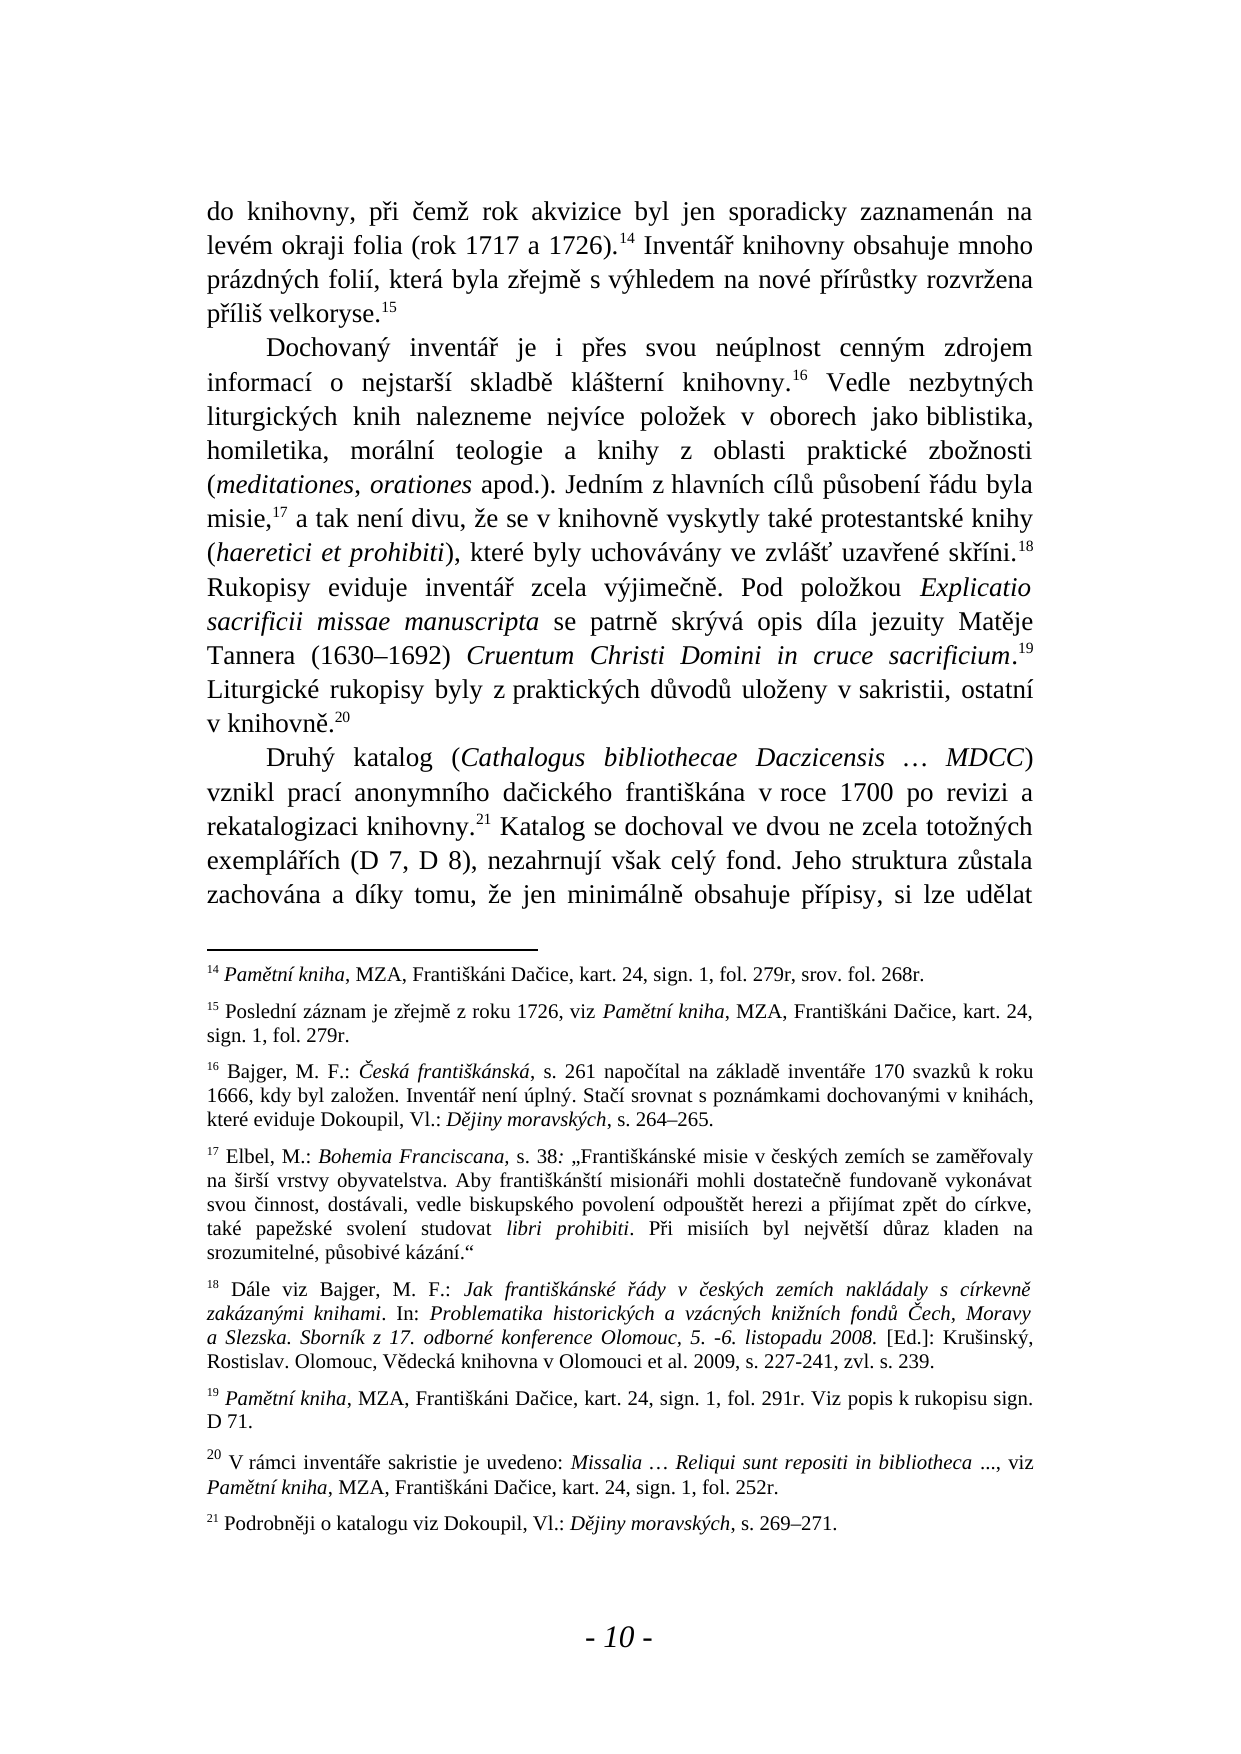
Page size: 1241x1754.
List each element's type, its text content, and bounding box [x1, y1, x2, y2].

text do knihovny, při čemž rok akvizice byl jen sporadicky zaznamenán na levém okraji folia (rok 1717 a 1726). Inventář knihovny obsahuje mnoho prázdných folií, která byla zřejmě s výhledem na nové přírůstky rozvržena příliš velkoryse. [207, 195, 1033, 328]
text Podrobněji o katalogu viz Dokoupil, Vl.: Dějiny moravských, s. 269–271. [207, 1511, 1033, 1535]
text Dochovaný inventář je i přes svou neúplnost cenným zdrojem informací o nejstarší skladbě klášterní knihovny. Vedle nezbytných liturgických knih nalezneme nejvíce položek v oborech jako biblistika, homiletika, morální teologie a knihy z oblasti praktické zbožnosti (meditationes, orationes apod.). Jedním z hlavních cílů působení řádu byla misie, a tak není divu, že se v knihovně vyskytly také protestantské knihy (haeretici et prohibiti), které byly uchovávány ve zvlášť uzavřené skříni. Rukopisy eviduje inventář zcela výjimečně. Pod položkou Explicatio sacrificii missae manuscripta se patrně skrývá opis díla jezuity Matěje Tannera (1630–1692) Cruentum Christi Domini in cruce sacrificium. Liturgické rukopisy byly z praktických důvodů uloženy v sakristii, ostatní v knihovně. [207, 332, 1033, 738]
text Druhý katalog (Cathalogus bibliothecae Daczicensis … MDCC) vznikl prací anonymního dačického františkána v roce 1700 po revizi a rekatalogizaci knihovny. Katalog se dochoval ve dvou ne zcela totožných exemplářích (D 7, D 8), nezahrnují však celý fond. Jeho struktura zůstala zachována a díky tomu, že jen minimálně obsahuje přípisy, si lze udělat [207, 742, 1033, 909]
text Elbel, M.: Bohemia Franciscana, s. 38: „Františkánské misie v českých zemích se zaměřovaly na širší vrstvy obyvatelstva. Aby františkánští misionáři mohli dostatečně fundovaně vykonávat svou činnost, dostávali, vedle biskupského povolení odpouštět herezi a přijímat zpět do církve, také papežské svolení studovat libri prohibiti. Při misiích byl největší důraz kladen na srozumitelné, působivé kázání.“ [207, 1144, 1033, 1264]
text Poslední záznam je zřejmě z roku 1726, viz Pamětní kniha, MZA, Františkáni Dačice, kart. 24, sign. 1, fol. 279r. [207, 998, 1033, 1047]
text Pamětní kniha, MZA, Františkáni Dačice, kart. 24, sign. 1, fol. 291r. Viz popis k rukopisu sign. D 71. [207, 1385, 1033, 1433]
text Dále viz Bajger, M. F.: Jak františkánské řády v českých zemích nakládaly s církevně zakázanými knihami. In: Problematika historických a vzácných knižních fondů Čech, Moravy a Slezska. Sborník z 17. odborné konference Olomouc, 5. -6. listopadu 2008. [Ed.]: Krušinský, Rostislav. Olomouc, Vědecká knihovna v Olomouci et al. 2009, s. 227-241, zvl. s. 239. [207, 1277, 1033, 1373]
text V rámci inventáře sakristie je uvedeno: Missalia … Reliqui sunt repositi in bibliotheca ..., viz Pamětní kniha, MZA, Františkáni Dačice, kart. 24, sign. 1, fol. 252r. [207, 1446, 1033, 1499]
text Bajger, M. F.: Česká františkánská, s. 261 napočítal na základě inventáře 170 svazků k roku 1666, kdy byl založen. Inventář není úplný. Stačí srovnat s poznámkami dochovanými v knihách, které eviduje Dokoupil, Vl.: Dějiny moravských, s. 264–265. [207, 1059, 1033, 1131]
text Pamětní kniha, MZA, Františkáni Dačice, kart. 24, sign. 1, fol. 279r, srov. fol. 268r. [207, 962, 1033, 986]
